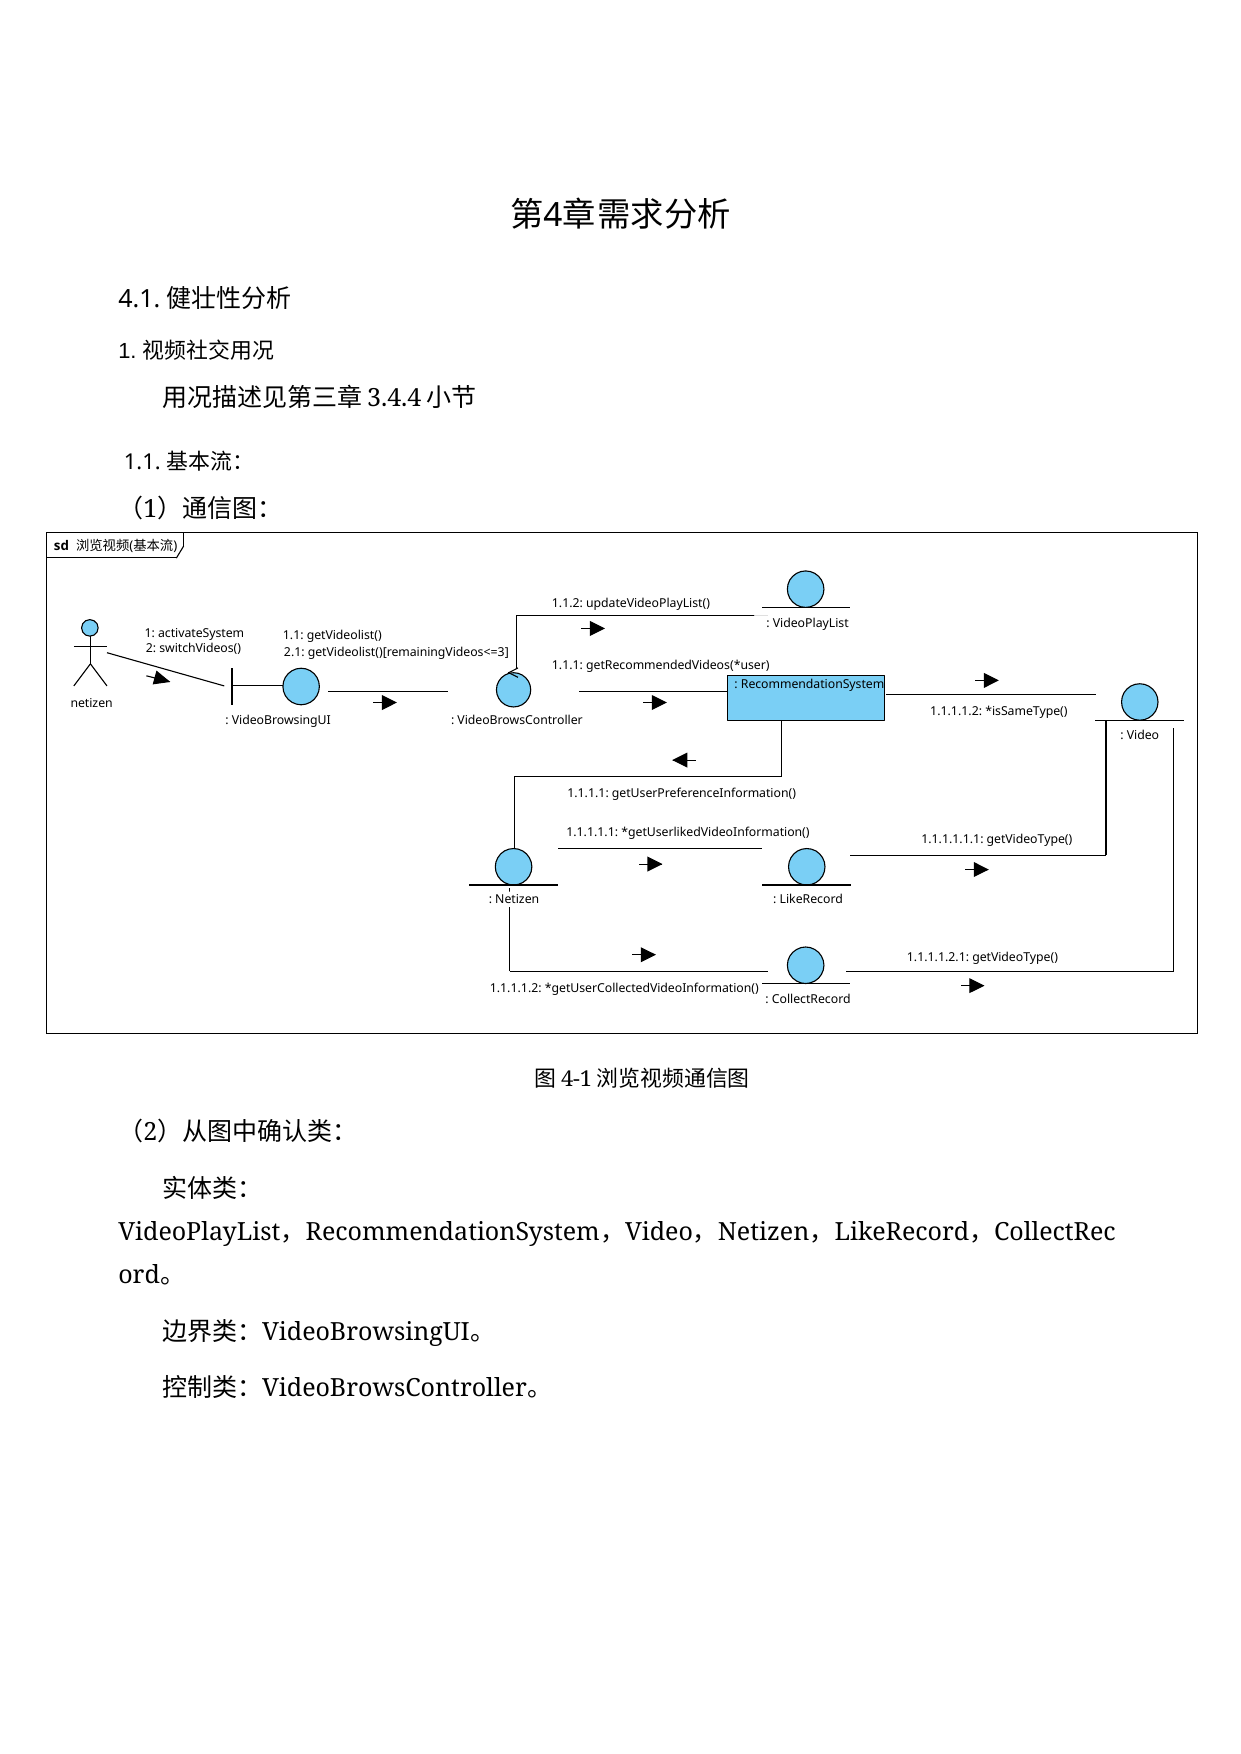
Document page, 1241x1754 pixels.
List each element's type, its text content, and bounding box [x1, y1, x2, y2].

text 用况描述见第三章3.4.4小节 [118, 378, 1122, 414]
text 实体类：VideoPlayList，RecommendationSystem，Video，Netizen，LikeRecord，CollectRecord。 [118, 1168, 1122, 1291]
subtitle 视频社交用况 [118, 333, 1122, 365]
text （2）从图中确认类： [118, 1112, 1122, 1148]
text 边界类：VideoBrowsingUI。 [118, 1311, 1122, 1348]
subtitle 基本流： [118, 444, 1122, 476]
subtitle 健壮性分析 [118, 278, 1122, 314]
text 控制类：VideoBrowsController。 [118, 1368, 1122, 1404]
text 图4-1浏览视频通信图 [118, 1035, 1122, 1092]
text （1）通信图： [118, 488, 1122, 525]
subtitle ­需求分析 [118, 188, 1122, 236]
